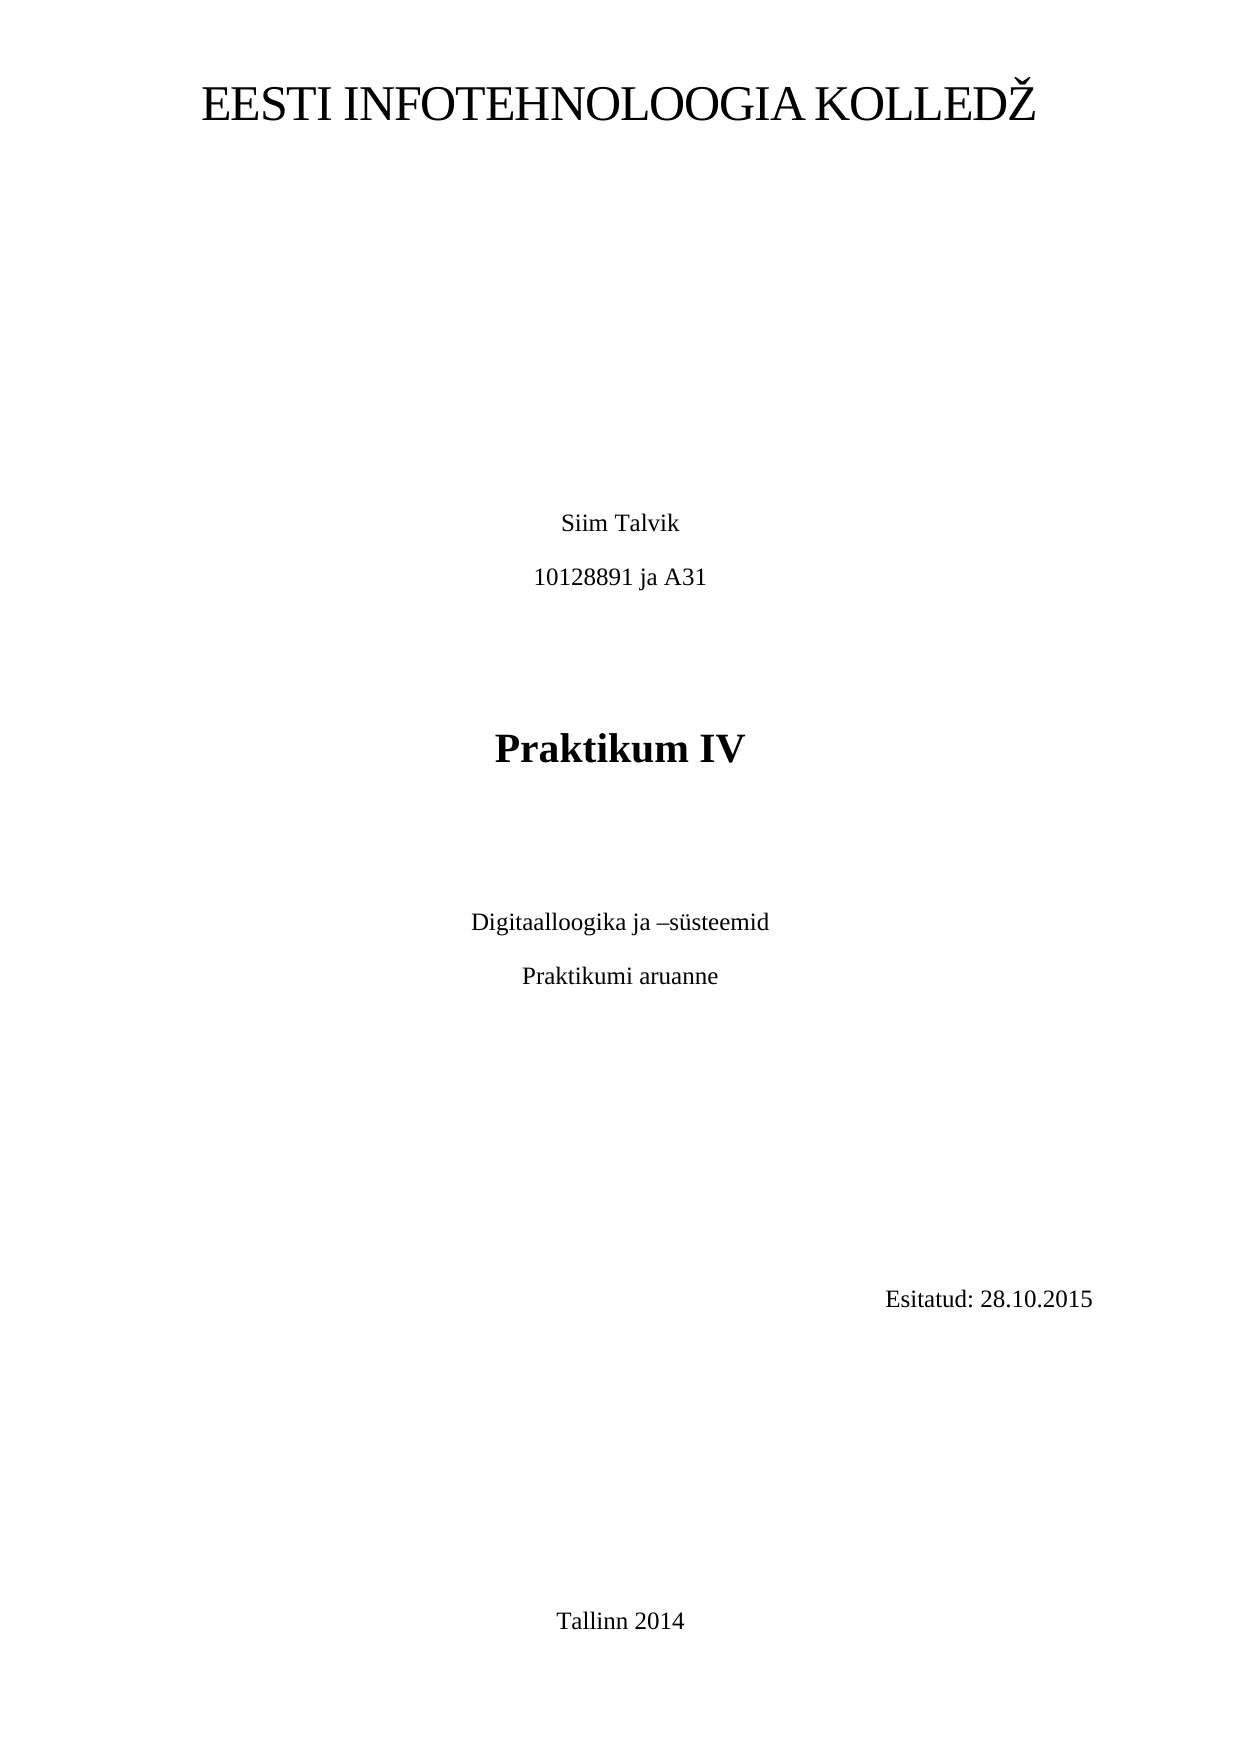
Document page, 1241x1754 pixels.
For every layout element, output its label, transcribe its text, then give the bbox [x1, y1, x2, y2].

text Digitaalloogika ja –süsteemid [148, 907, 1093, 936]
text 10128891 ja A31 [148, 562, 1093, 591]
text Siim Talvik [148, 508, 1093, 537]
title EESTI INFOTEHNOLOOGIA KOLLEDŽ [148, 74, 1093, 131]
text Praktikum IV [148, 724, 1093, 772]
text Esitatud: 28.10.2015 [148, 1284, 1093, 1313]
text Praktikumi aruanne [148, 961, 1093, 990]
